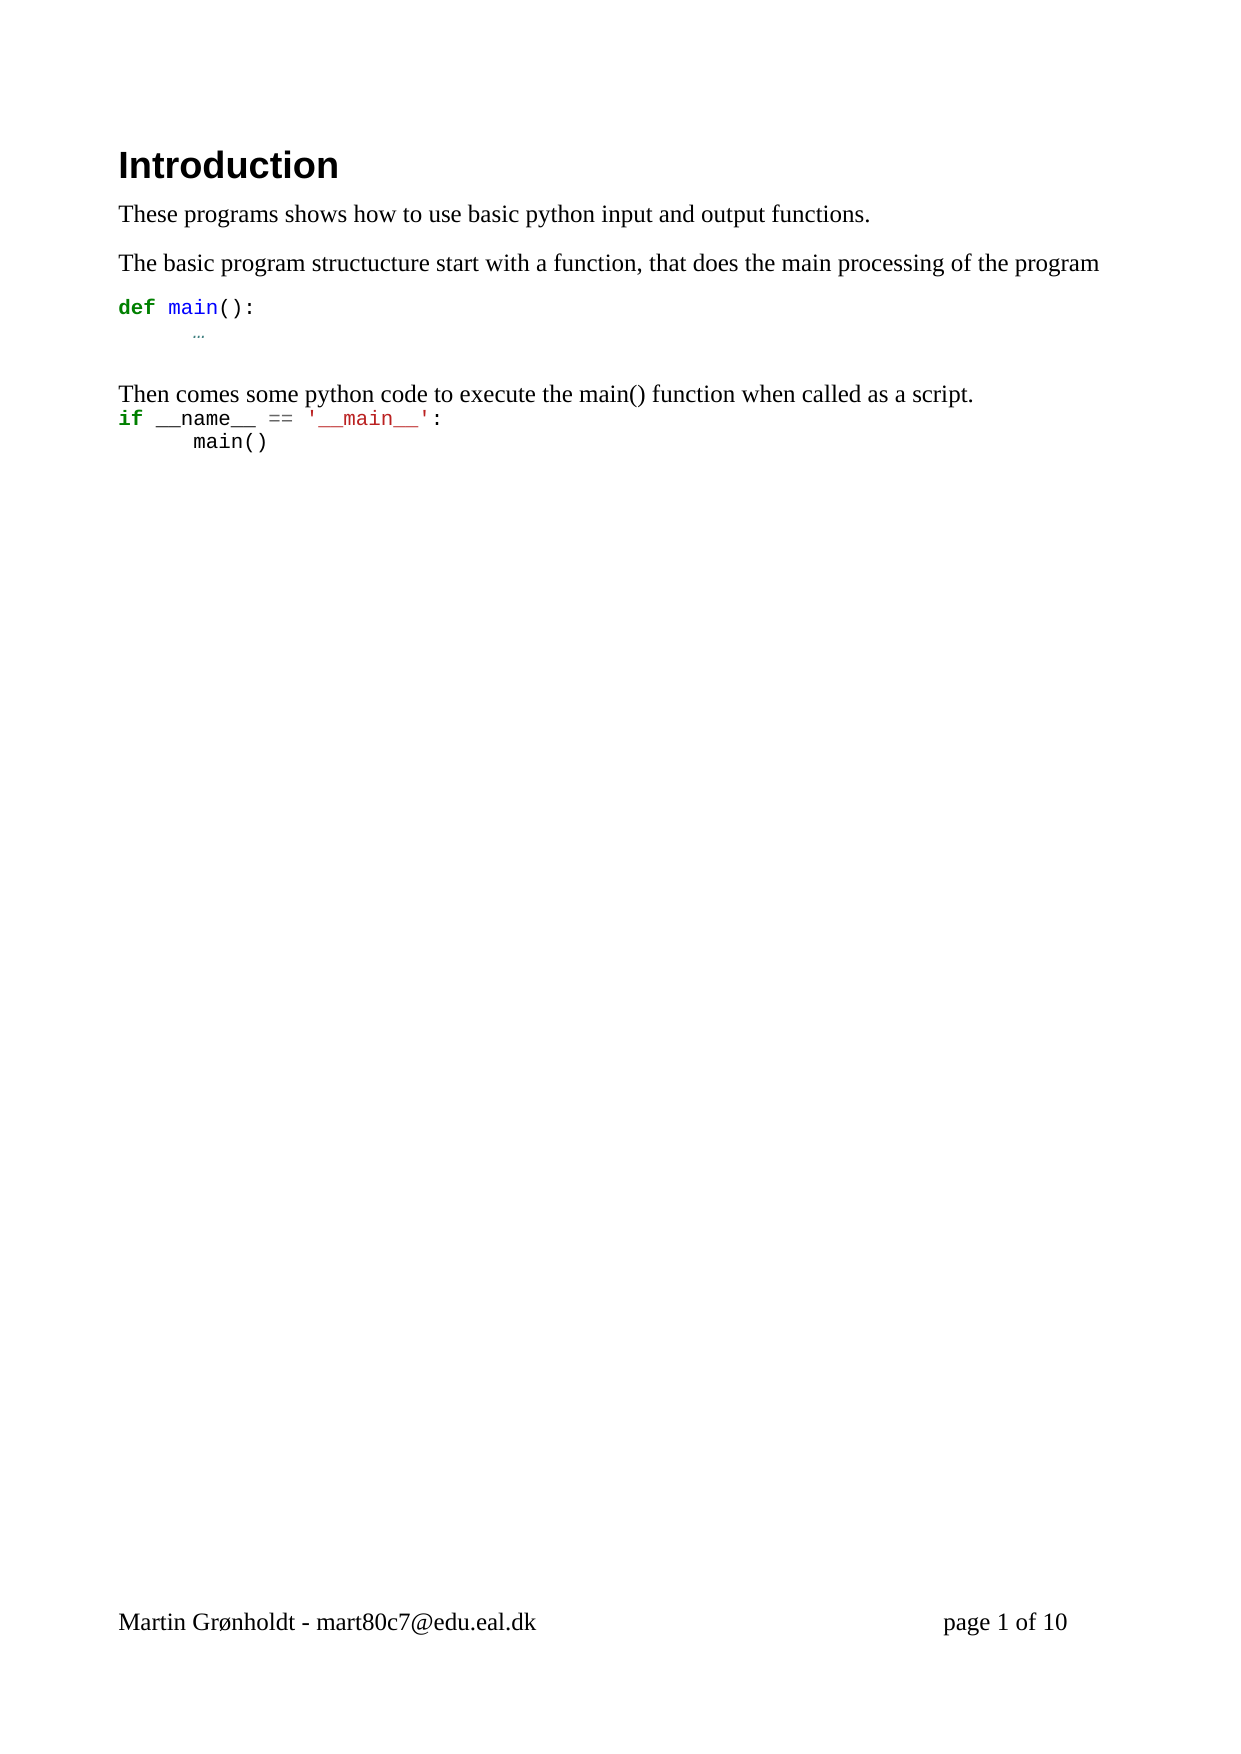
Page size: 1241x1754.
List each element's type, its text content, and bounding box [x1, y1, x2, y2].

text Then comes some python code to execute the main() function when called as a script. [118, 379, 1122, 407]
text def main(): [118, 297, 1122, 321]
text … [118, 321, 1122, 345]
text The basic program structucture start with a function, that does the main processing of the program [118, 248, 1122, 277]
text main() [118, 431, 1122, 455]
text These programs shows how to use basic python input and output functions. [118, 199, 1122, 228]
text if __name__ == '__main__': [118, 407, 1122, 431]
subtitle Introduction [118, 143, 1122, 187]
